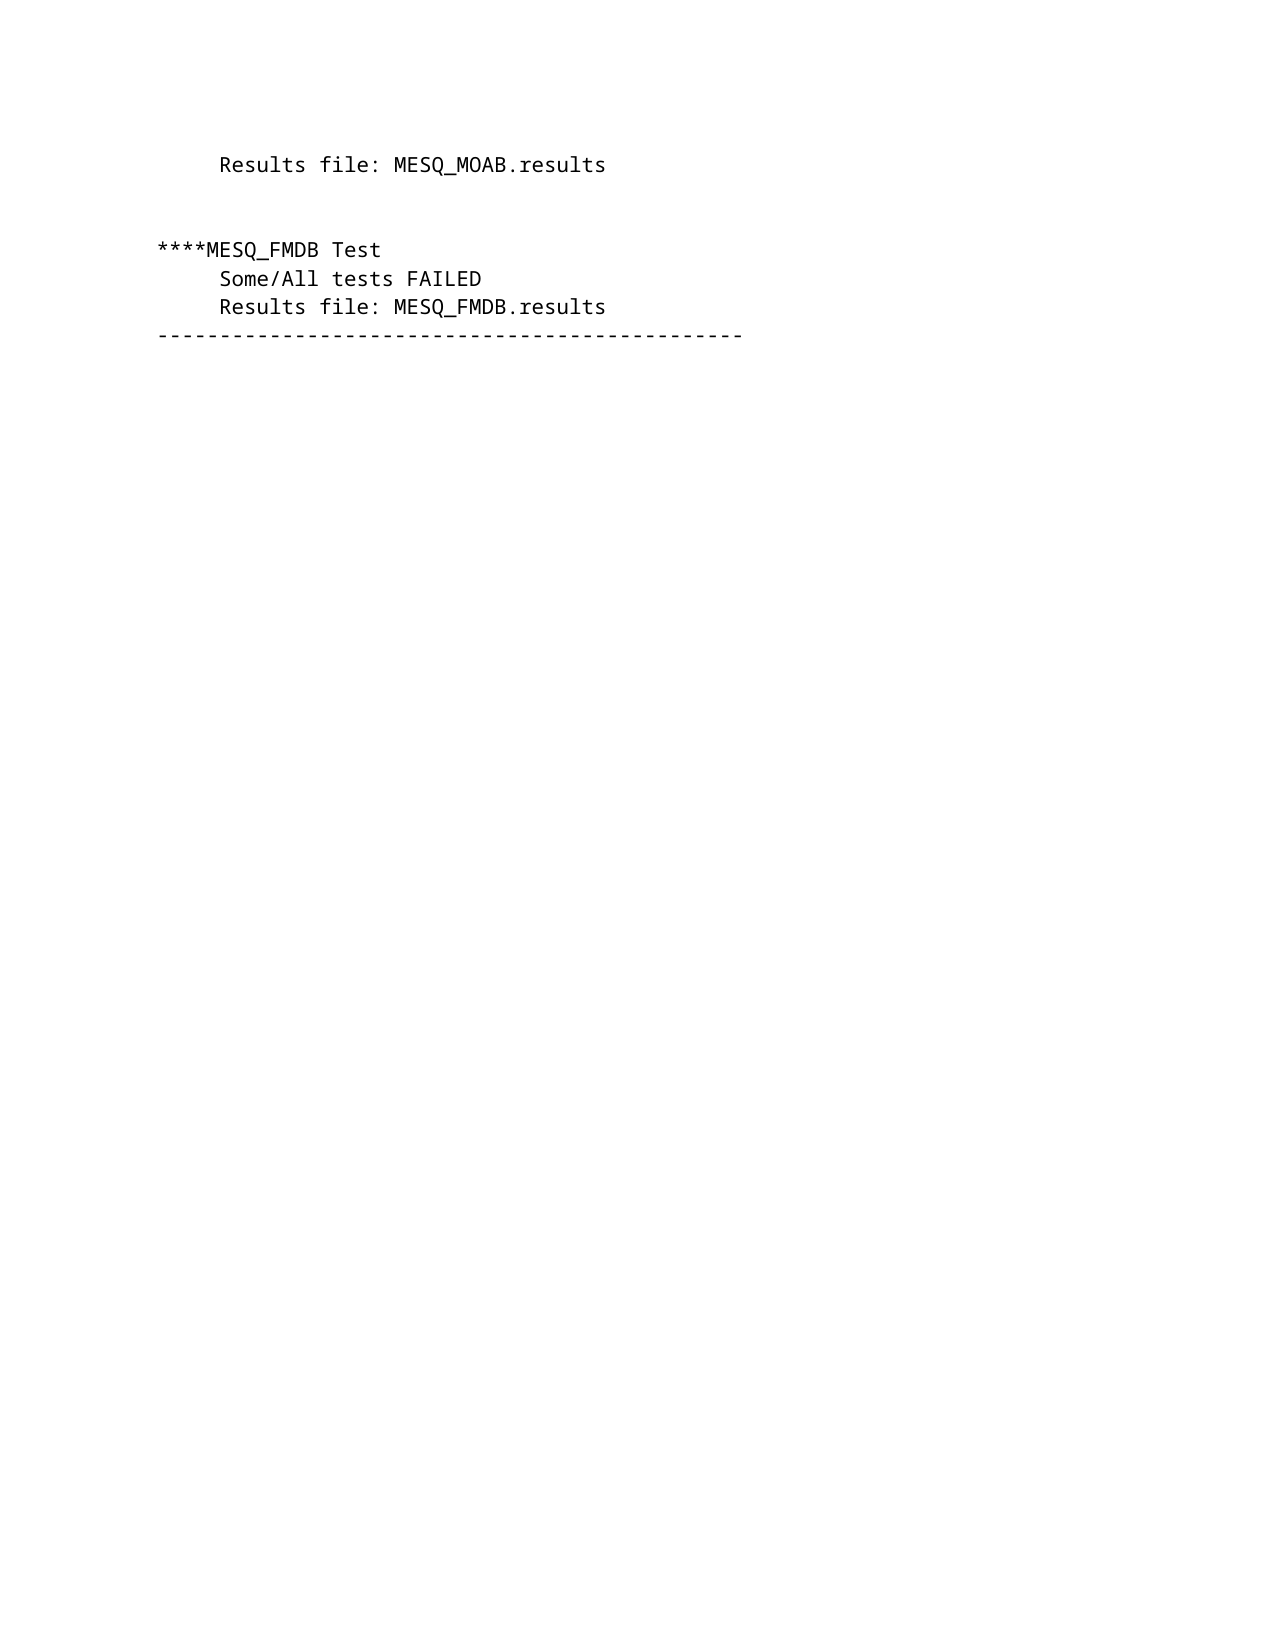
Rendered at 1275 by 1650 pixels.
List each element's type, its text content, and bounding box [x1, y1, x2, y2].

text Results file: MESQ_MOAB.results [156, 150, 1206, 178]
text Some/All tests FAILED [156, 264, 1206, 292]
text ****MESQ_FMDB Test [156, 235, 1206, 264]
text Results file: MESQ_FMDB.results [156, 292, 1206, 321]
text ----------------------------------------------- [156, 321, 1206, 349]
